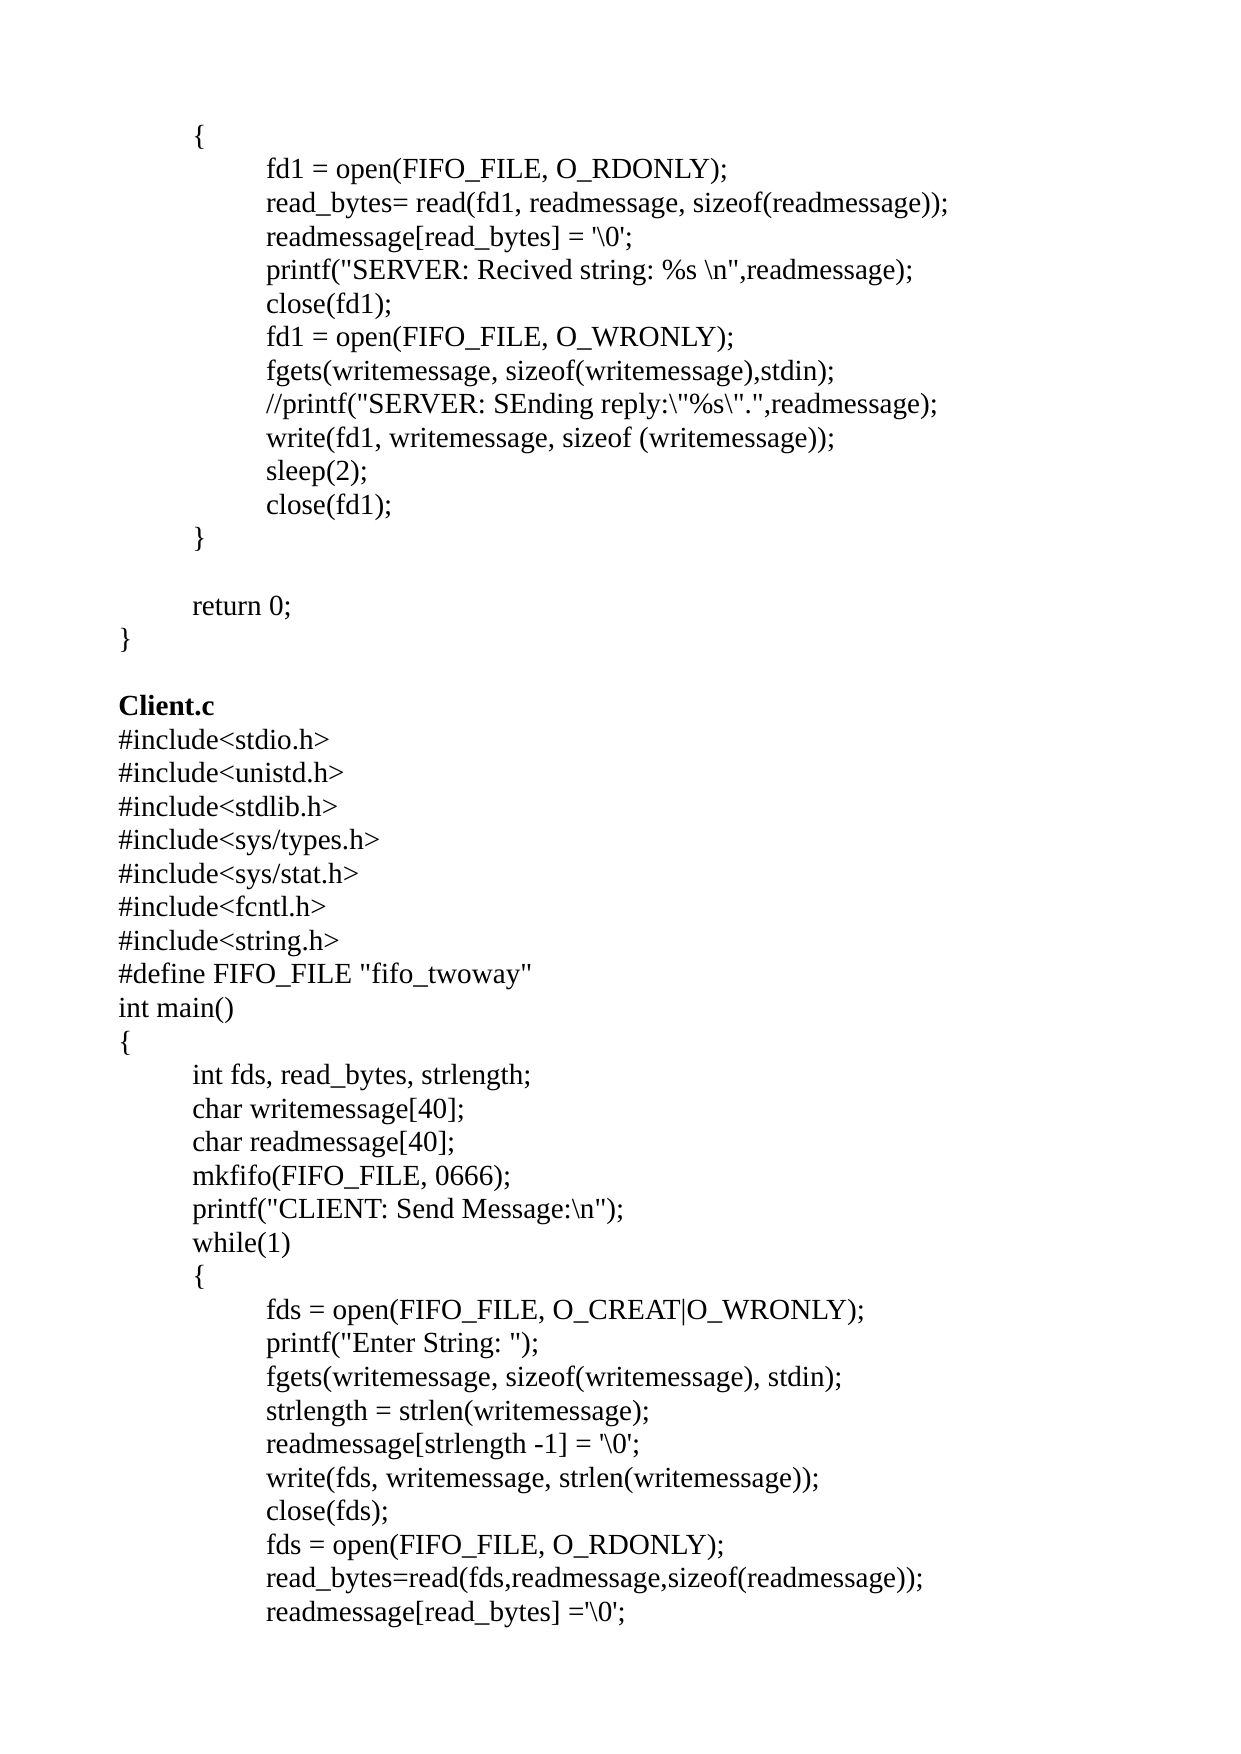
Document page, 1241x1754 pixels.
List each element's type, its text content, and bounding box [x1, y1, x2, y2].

text readmessage[read_bytes] ='\0'; [118, 1594, 1122, 1627]
text fgets(writemessage, sizeof(writemessage),stdin); [118, 353, 1122, 386]
text #define FIFO_FILE "fifo_twoway" [118, 957, 1122, 990]
text fds = open(FIFO_FILE, O_CREAT|O_WRONLY); [118, 1292, 1122, 1326]
text Client.c [118, 688, 1122, 722]
text #include<fcntl.h> [118, 889, 1122, 923]
text read_bytes= read(fd1, readmessage, sizeof(readmessage)); [118, 185, 1122, 219]
text while(1) [118, 1225, 1122, 1258]
text char writemessage[40]; [118, 1091, 1122, 1124]
text readmessage[strlength -1] = '\0'; [118, 1426, 1122, 1460]
text int main() [118, 990, 1122, 1024]
text write(fds, writemessage, strlen(writemessage)); [118, 1460, 1122, 1493]
text #include<stdio.h> [118, 722, 1122, 755]
text #include<unistd.h> [118, 755, 1122, 789]
text printf("Enter String: "); [118, 1326, 1122, 1359]
text close(fd1); [118, 487, 1122, 521]
text #include<sys/stat.h> [118, 856, 1122, 889]
text { [118, 1258, 1122, 1292]
text printf("SERVER: Recived string: %s \n",readmessage); [118, 252, 1122, 286]
text { [118, 1024, 1122, 1057]
text char readmessage[40]; [118, 1124, 1122, 1158]
text write(fd1, writemessage, sizeof (writemessage)); [118, 420, 1122, 453]
text #include<sys/types.h> [118, 822, 1122, 856]
text sleep(2); [118, 453, 1122, 487]
text strlength = strlen(writemessage); [118, 1393, 1122, 1426]
text #include<stdlib.h> [118, 789, 1122, 822]
text } [118, 521, 1122, 554]
text int fds, read_bytes, strlength; [118, 1057, 1122, 1091]
text read_bytes=read(fds,readmessage,sizeof(readmessage)); [118, 1560, 1122, 1594]
text readmessage[read_bytes] = '\0'; [118, 219, 1122, 252]
text printf("CLIENT: Send Message:\n"); [118, 1191, 1122, 1225]
text return 0; [118, 588, 1122, 621]
text fgets(writemessage, sizeof(writemessage), stdin); [118, 1359, 1122, 1393]
text mkfifo(FIFO_FILE, 0666); [118, 1158, 1122, 1191]
text fd1 = open(FIFO_FILE, O_WRONLY); [118, 319, 1122, 353]
text #include<string.h> [118, 923, 1122, 957]
text } [118, 621, 1122, 655]
text close(fds); [118, 1493, 1122, 1527]
text { [118, 118, 1122, 152]
text fd1 = open(FIFO_FILE, O_RDONLY); [118, 152, 1122, 185]
text fds = open(FIFO_FILE, O_RDONLY); [118, 1527, 1122, 1560]
text //printf("SERVER: SEnding reply:\"%s\".",readmessage); [118, 386, 1122, 420]
text close(fd1); [118, 286, 1122, 319]
